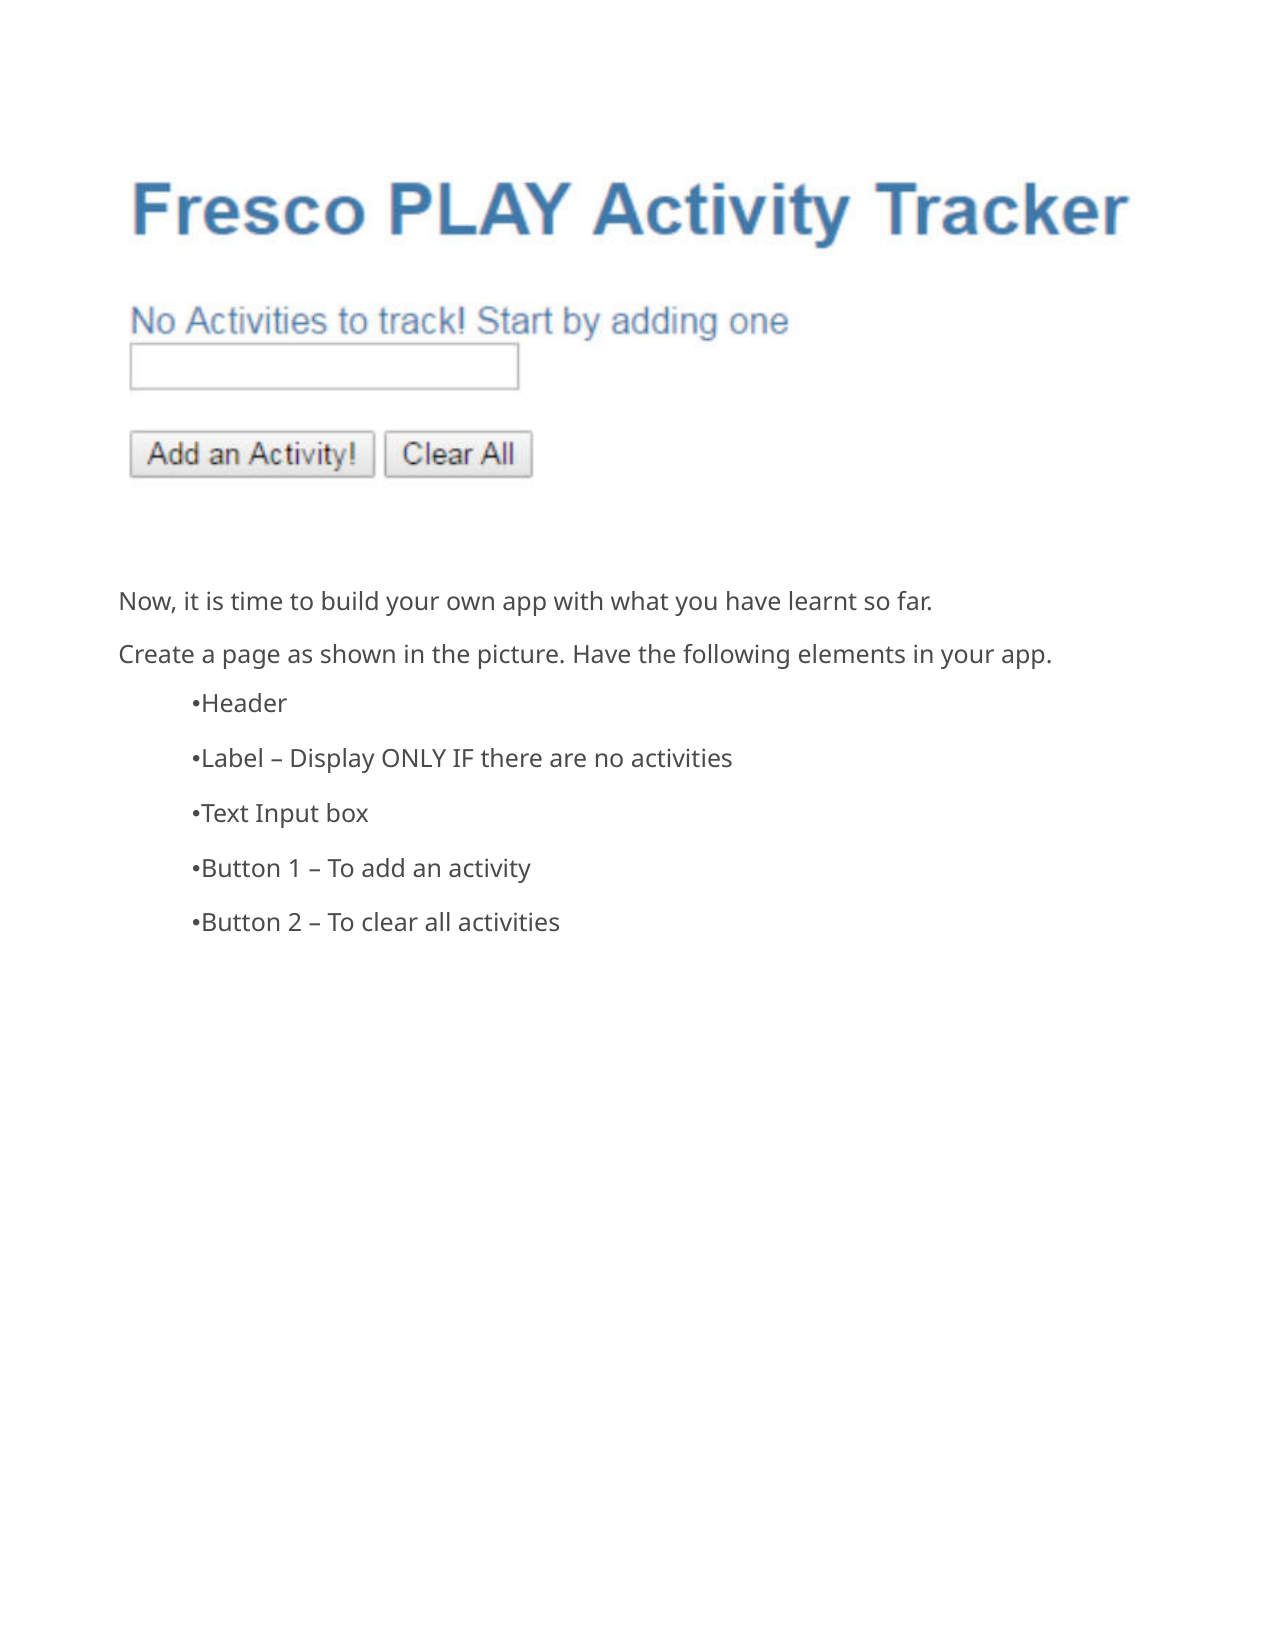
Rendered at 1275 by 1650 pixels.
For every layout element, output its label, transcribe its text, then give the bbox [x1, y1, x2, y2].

text Create a page as shown in the picture. Have the following elements in your app. [118, 633, 1157, 670]
list Button 1 – To add an activity [118, 850, 1157, 884]
list Label – Display ONLY IF there are no activities [118, 741, 1157, 775]
list Button 2 – To clear all activities [118, 905, 1157, 939]
list Header [118, 686, 1157, 720]
list Text Input box [118, 796, 1157, 829]
text Now, it is time to build your own app with what you have learnt so far. [118, 580, 1157, 617]
picture [118, 118, 1157, 551]
